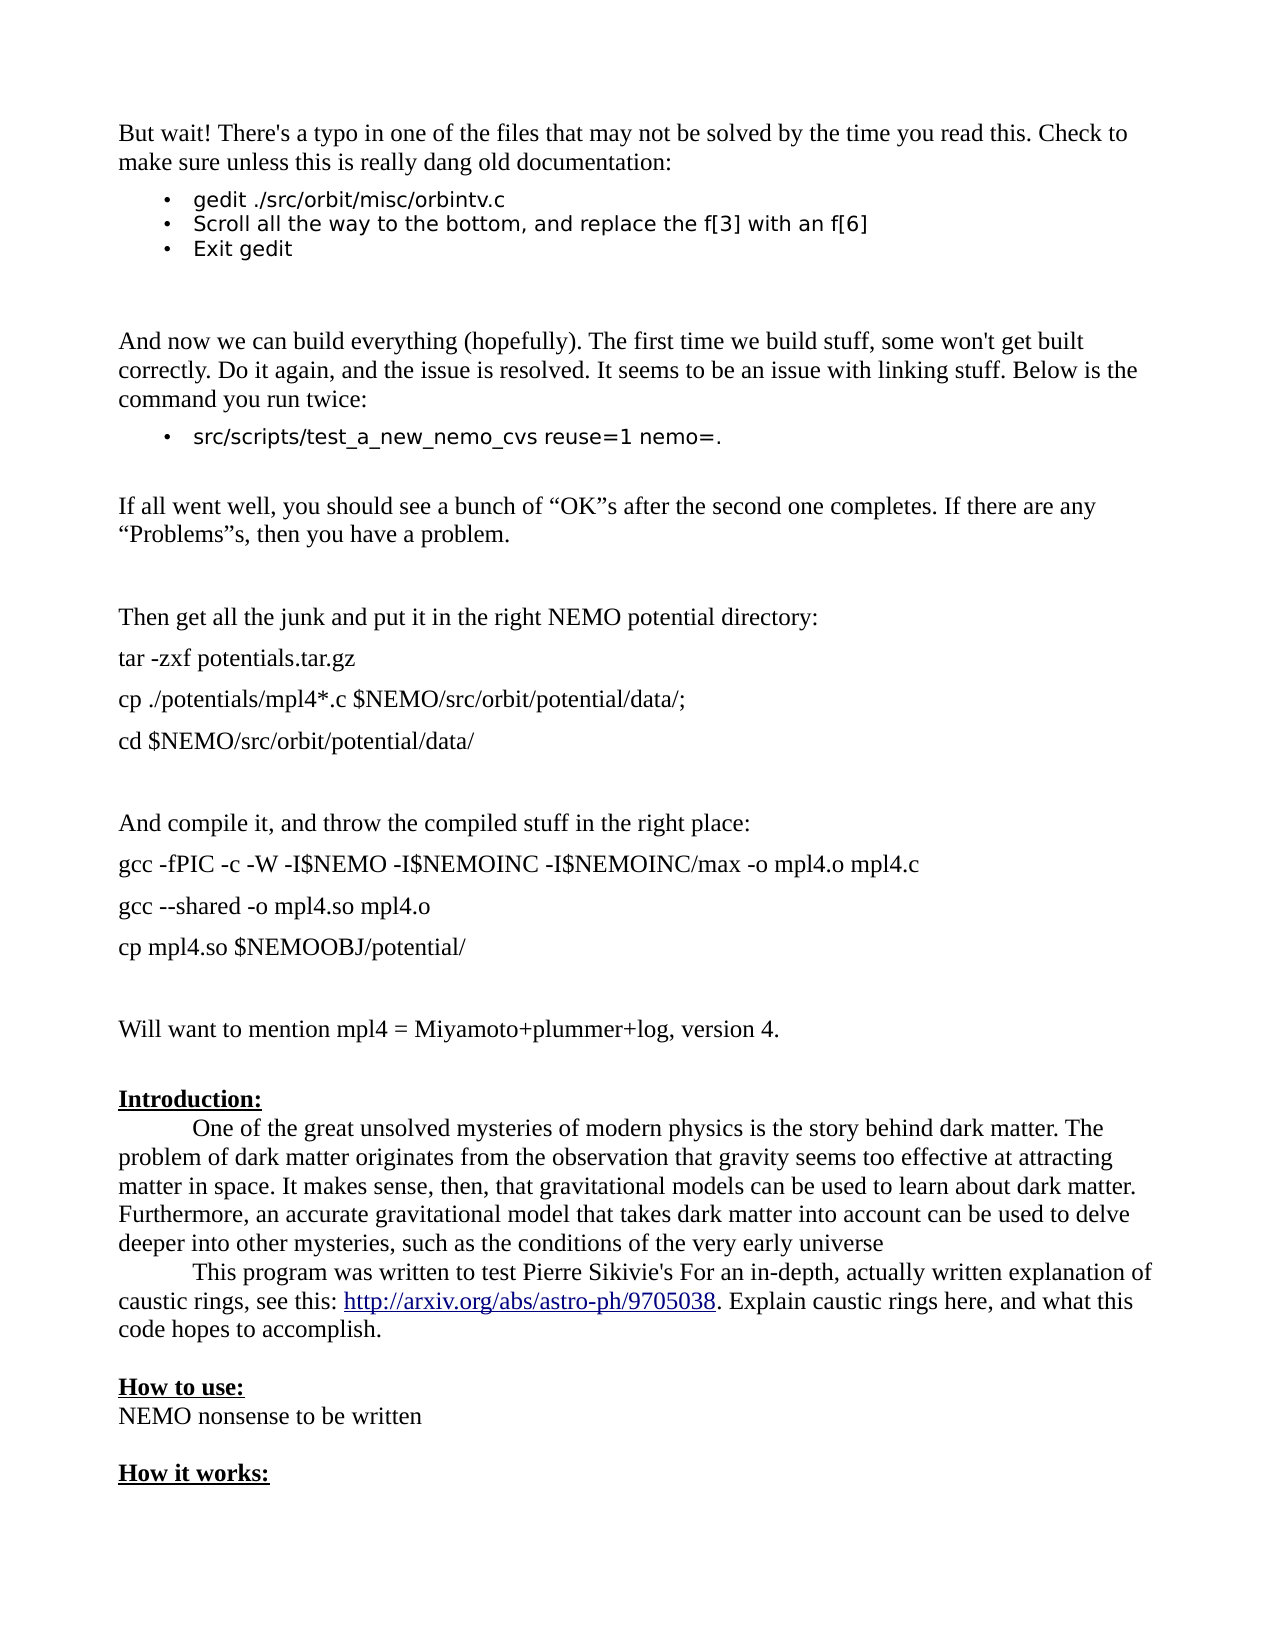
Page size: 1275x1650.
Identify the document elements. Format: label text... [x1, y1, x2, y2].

list Exit gedit [164, 237, 1157, 261]
text And now we can build everything (hopefully). The first time we build stuff, some won't get built correctly. Do it again, and the issue is resolved. It seems to be an issue with linking stuff. Below is the command you run twice: [118, 326, 1157, 413]
text How it works: [118, 1458, 1157, 1487]
text gcc -fPIC -c -W -I$NEMO -I$NEMOINC -I$NEMOINC/max -o mpl4.o mpl4.c [118, 849, 1157, 878]
text cp mpl4.so $NEMOOBJ/potential/ [118, 932, 1157, 961]
text cp ./potentials/mpl4*.c $NEMO/src/orbit/potential/data/; [118, 684, 1157, 713]
text tar -zxf potentials.tar.gz [118, 643, 1157, 672]
text cd $NEMO/src/orbit/potential/data/ [118, 726, 1157, 754]
text One of the great unsolved mysteries of modern physics is the story behind dark matter. The problem of dark matter originates from the observation that gravity seems too effective at attracting matter in space. It makes sense, then, that gravitational models can be used to learn about dark matter. Furthermore, an accurate gravitational model that takes dark matter into account can be used to delve deeper into other mysteries, such as the conditions of the very early universe [118, 1113, 1157, 1257]
text Introduction: [118, 1084, 1157, 1113]
list Scroll all the way to the bottom, and replace the f[3] with an f[6] [164, 212, 1157, 237]
text How to use: [118, 1372, 1157, 1401]
text But wait! There's a typo in one of the files that may not be solved by the time you read this. Check to make sure unless this is really dang old documentation: [118, 118, 1157, 176]
text Will want to mention mpl4 = Miyamoto+plummer+log, version 4. [118, 1014, 1157, 1043]
text And compile it, and throw the compiled stuff in the right place: [118, 808, 1157, 837]
text Then get all the junk and put it in the right NEMO potential directory: [118, 602, 1157, 631]
list gedit ./src/orbit/misc/orbintv.c [164, 188, 1157, 212]
text If all went well, you should see a bunch of “OK”s after the second one completes. If there are any “Problems”s, then you have a problem. [118, 491, 1157, 548]
text NEMO nonsense to be written [118, 1401, 1157, 1429]
text gcc --shared -o mpl4.so mpl4.o [118, 891, 1157, 919]
text This program was written to test Pierre Sikivie's For an in-depth, actually written explanation of caustic rings, see this: http://arxiv.org/abs/astro-ph/9705038. Explain caustic rings here, and what this code hopes to accomplish. [118, 1257, 1157, 1343]
list src/scripts/test_a_new_nemo_cvs reuse=1 nemo=. [164, 425, 1157, 449]
